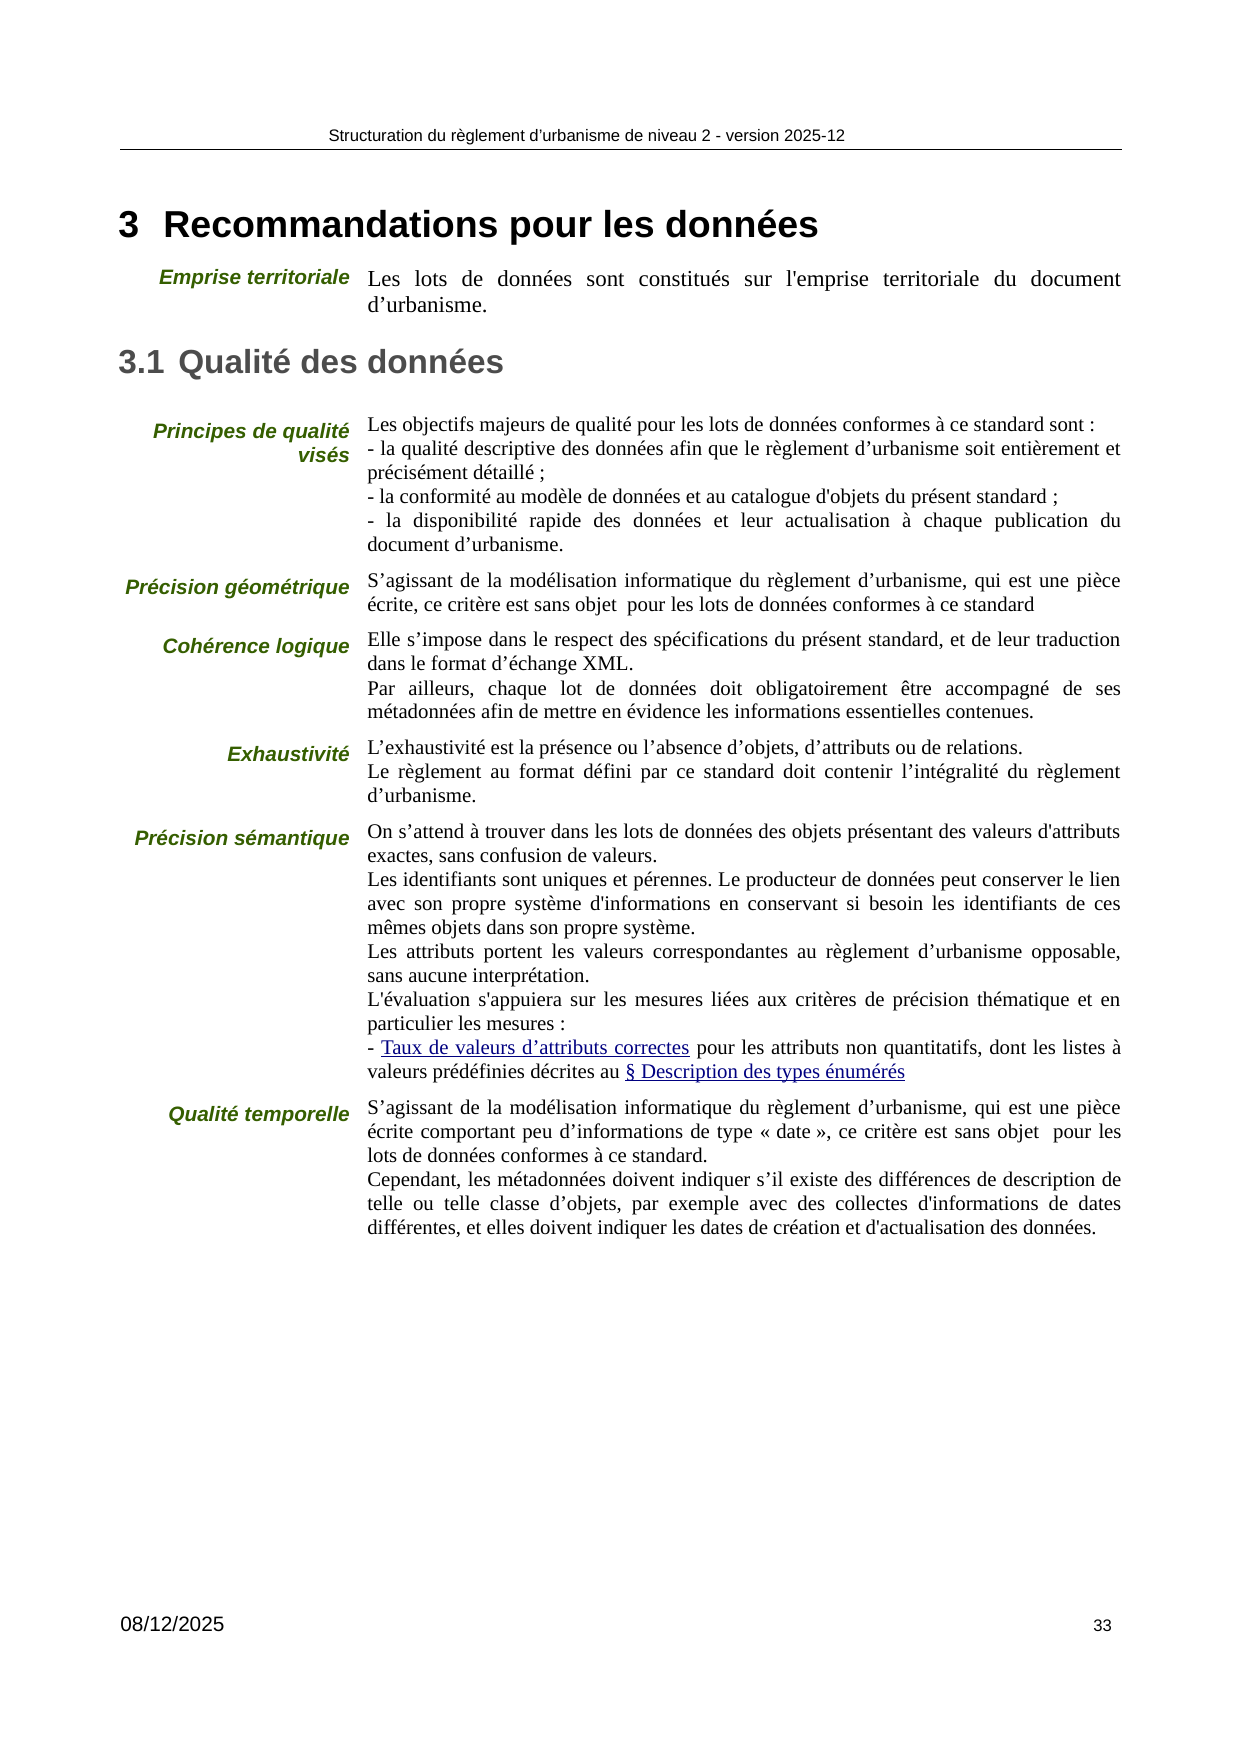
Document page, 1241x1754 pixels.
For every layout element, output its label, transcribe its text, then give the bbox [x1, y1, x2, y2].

table_header Les objectifs majeurs de qualité pour les lots de données conformes à ce standard sont : - la qualité descriptive des données afin que le règlement d’urbanisme soit entièrement et précisément détaillé ; - la conformité au modèle de données et au catalogue d'objets du présent standard ; - la disponibilité rapide des données et leur actualisation à chaque publication du document d’urbanisme. [355, 406, 1122, 562]
table_cell Exhaustivité [118, 729, 355, 813]
table_cell S’agissant de la modélisation informatique du règlement d’urbanisme, qui est une pièce écrite comportant peu d’informations de type « date », ce critère est sans objet pour les lots de données conformes à ce standard. Cependant, les métadonnées doivent indiquer s’il existe des différences de description de telle ou telle classe d’objets, par exemple avec des collectes d'informations de dates différentes, et elles doivent indiquer les dates de création et d'actualisation des données. [355, 1089, 1122, 1245]
table_cell Qualité temporelle [118, 1089, 355, 1245]
table_cell Elle s’impose dans le respect des spécifications du présent standard, et de leur traduction dans le format d’échange XML. Par ailleurs, chaque lot de données doit obligatoirement être accompagné de ses métadonnées afin de mettre en évidence les informations essentielles contenues. [355, 622, 1122, 729]
table_cell Précision géométrique [118, 562, 355, 622]
table_cell On s’attend à trouver dans les lots de données des objets présentant des valeurs d'attributs exactes, sans confusion de valeurs. Les identifiants sont uniques et pérennes. Le producteur de données peut conserver le lien avec son propre système d'informations en conservant si besoin les identifiants de ces mêmes objets dans son propre système. Les attributs portent les valeurs correspondantes au règlement d’urbanisme opposable, sans aucune interprétation. L'évaluation s'appuiera sur les mesures liées aux critères de précision thématique et en particulier les mesures : - Taux de valeurs d’attributs correctes pour les attributs non quantitatifs, dont les listes à valeurs prédéfinies décrites au § Description des types énumérés [355, 813, 1122, 1089]
table_header Emprise territoriale [118, 259, 356, 323]
table_cell L’exhaustivité est la présence ou l’absence d’objets, d’attributs ou de relations. Le règlement au format défini par ce standard doit contenir l’intégralité du règlement d’urbanisme. [355, 729, 1122, 813]
table_header Les lots de données sont constitués sur l'emprise territoriale du document d’urbanisme. [356, 259, 1122, 323]
table_cell S’agissant de la modélisation informatique du règlement d’urbanisme, qui est une pièce écrite, ce critère est sans objet pour les lots de données conformes à ce standard [355, 562, 1122, 622]
table_cell Précision sémantique [118, 813, 355, 1089]
subtitle Recommandations pour les données [118, 202, 1122, 245]
table_cell Cohérence logique [118, 622, 355, 729]
table_header Principes de qualité visés [118, 406, 355, 562]
subtitle Qualité des données [118, 343, 1122, 381]
